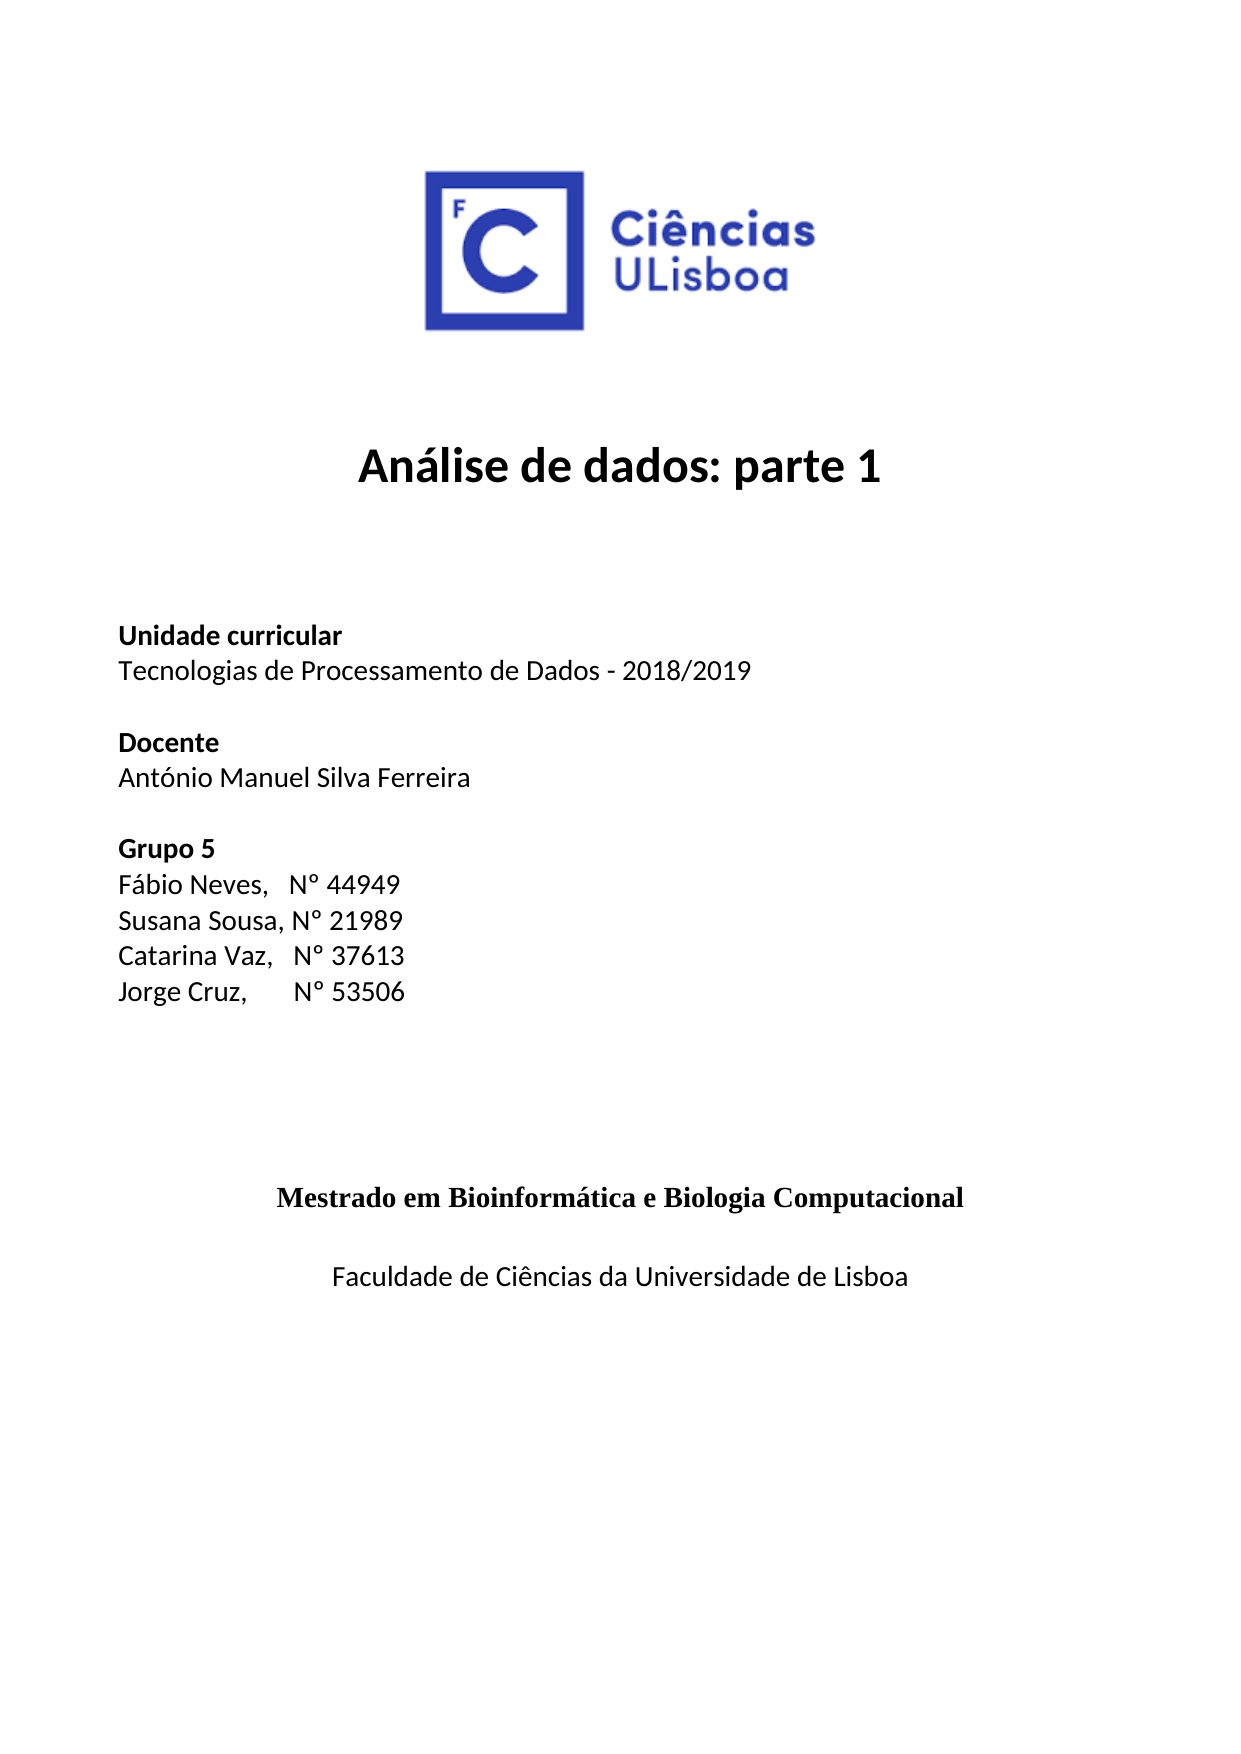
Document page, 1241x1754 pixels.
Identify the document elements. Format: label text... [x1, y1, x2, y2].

text Análise de dados: parte 1 [118, 434, 1122, 495]
subtitle Mestrado em Bioinformática e Biologia Computacional [118, 1180, 1122, 1214]
text Docente [118, 724, 1122, 759]
text Jorge Cruz, Nº 53506 [118, 973, 1122, 1009]
text Susana Sousa, Nº 21989 [118, 902, 1122, 937]
text Faculdade de Ciências da Universidade de Lisboa [118, 1258, 1122, 1293]
text Catarina Vaz, Nº 37613 [118, 937, 1122, 973]
text Grupo 5 [118, 831, 1122, 866]
text Fábio Neves, Nº 44949 [118, 866, 1122, 902]
text Tecnologias de Processamento de Dados - 2018/2019 [118, 652, 1122, 688]
text António Manuel Silva Ferreira [118, 759, 1122, 795]
text Unidade curricular [118, 617, 1122, 652]
